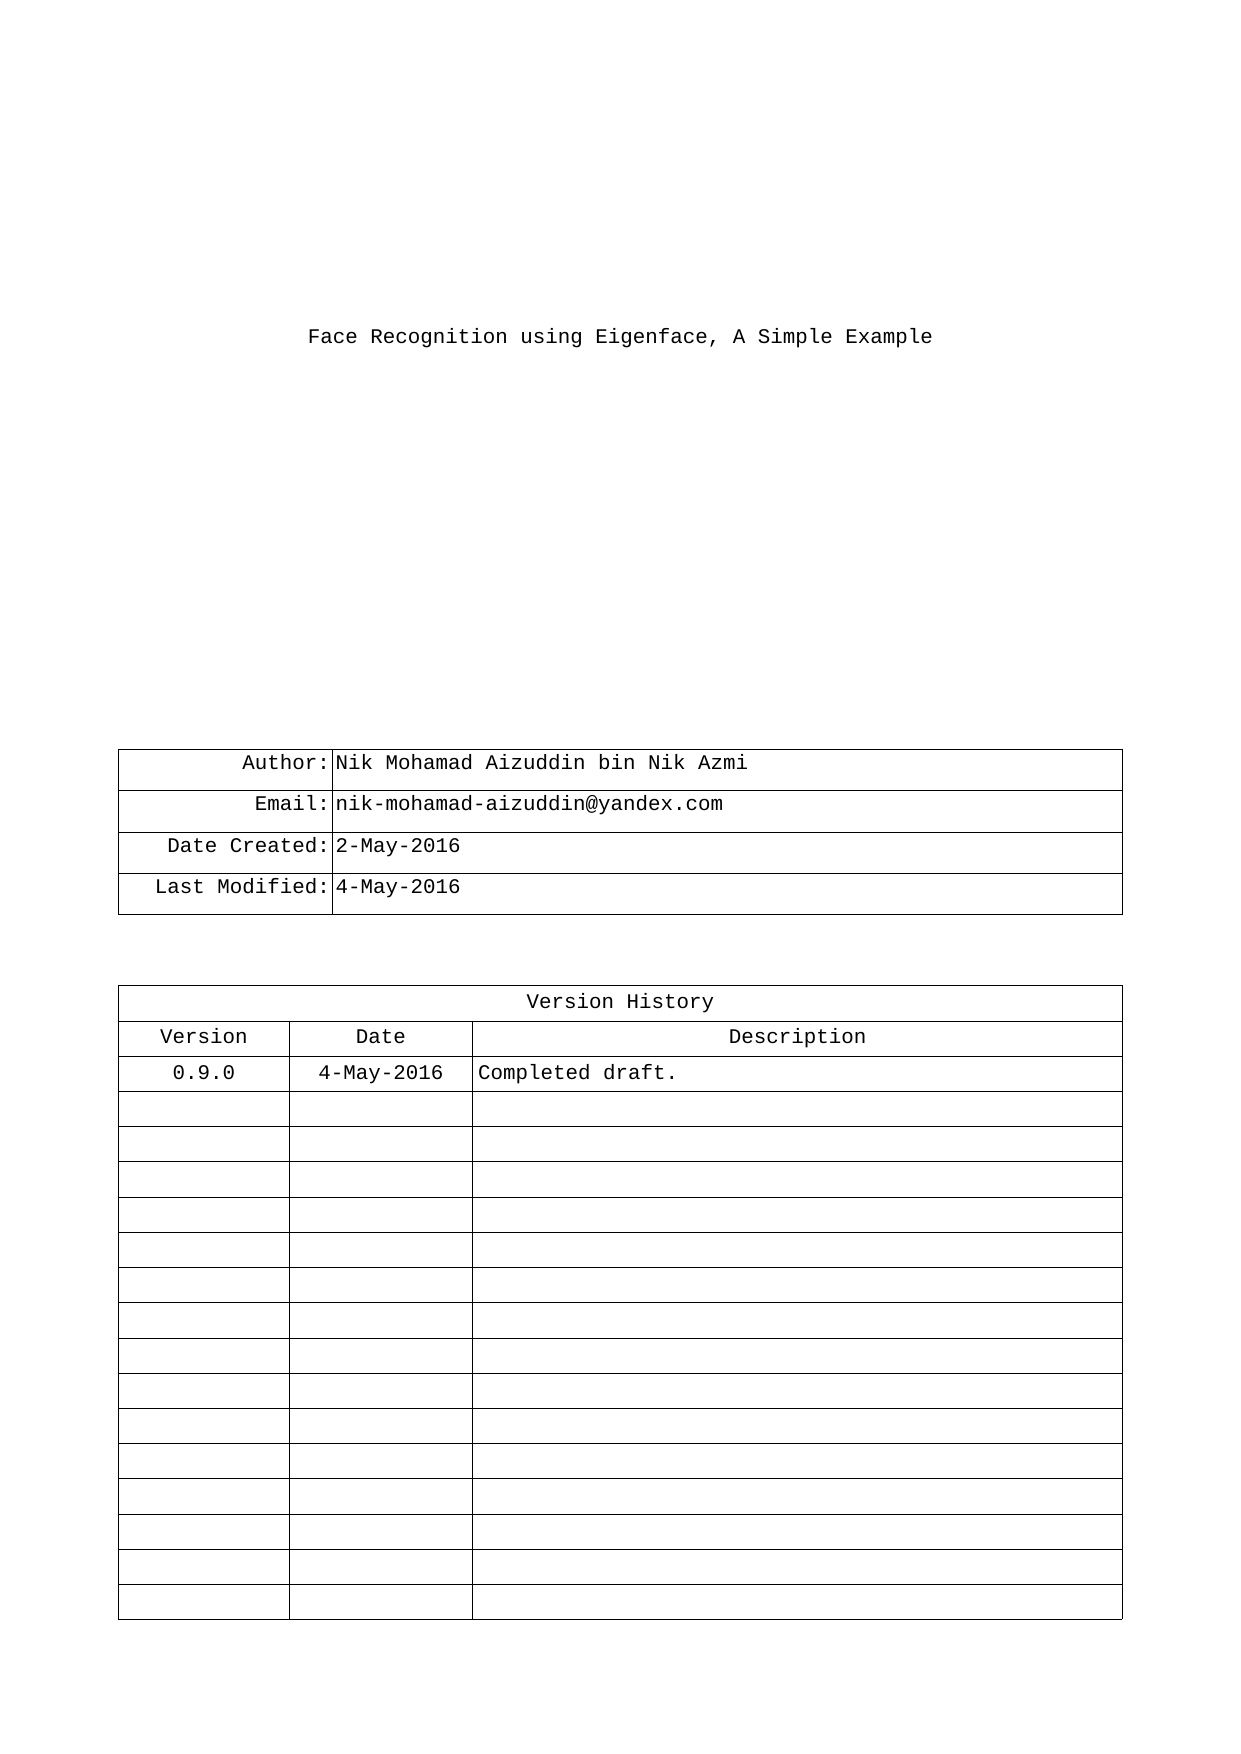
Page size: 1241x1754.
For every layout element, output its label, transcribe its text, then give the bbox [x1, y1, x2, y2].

table_cell [119, 1162, 289, 1197]
table_cell [290, 1092, 472, 1126]
table_cell [473, 1127, 1122, 1161]
table_cell [290, 1162, 472, 1197]
table_cell [119, 1585, 289, 1619]
table_cell [473, 1374, 1122, 1408]
table_cell Last Modified: [119, 874, 332, 914]
table_cell [473, 1550, 1122, 1584]
table_cell [119, 1374, 289, 1408]
table_cell Description [473, 1022, 1122, 1056]
table_cell [119, 1550, 289, 1584]
table_cell [473, 1092, 1122, 1126]
table_cell [473, 1268, 1122, 1302]
table_cell Completed draft. [473, 1057, 1122, 1091]
table_cell 4-May-2016 [333, 874, 1122, 914]
table_cell [119, 1303, 289, 1337]
table_cell [119, 1198, 289, 1232]
table_cell [119, 1515, 289, 1549]
table_cell [473, 1303, 1122, 1337]
title Face Recognition using Eigenface, A Simple Example [118, 327, 1122, 350]
table_cell [473, 1198, 1122, 1232]
table_cell [473, 1339, 1122, 1373]
table_cell [119, 1339, 289, 1373]
table_cell [290, 1339, 472, 1373]
table_cell [290, 1198, 472, 1232]
table_cell Email: [119, 791, 332, 832]
table_cell 4-May-2016 [290, 1057, 472, 1091]
table_cell [290, 1303, 472, 1337]
table_cell [473, 1409, 1122, 1443]
table_cell [473, 1479, 1122, 1513]
table_cell [119, 1233, 289, 1267]
table_cell [473, 1162, 1122, 1197]
table_cell [290, 1374, 472, 1408]
table_cell [473, 1515, 1122, 1549]
table_cell [290, 1127, 472, 1161]
table_cell [290, 1409, 472, 1443]
table_cell Date Created: [119, 833, 332, 873]
table_cell [290, 1585, 472, 1619]
table_header Author: [119, 750, 332, 790]
table_cell [290, 1515, 472, 1549]
table_cell Version [119, 1022, 289, 1056]
table_cell [473, 1585, 1122, 1619]
table_cell [119, 1479, 289, 1513]
table_cell [119, 1092, 289, 1126]
table_cell 0.9.0 [119, 1057, 289, 1091]
table_cell [119, 1268, 289, 1302]
table_cell [290, 1233, 472, 1267]
table_cell [290, 1444, 472, 1478]
table_cell [119, 1444, 289, 1478]
table_header Version History [119, 986, 1122, 1021]
table_cell nik-mohamad-aizuddin@yandex.com [333, 791, 1122, 832]
table_cell Date [290, 1022, 472, 1056]
table_cell [290, 1550, 472, 1584]
table_header Nik Mohamad Aizuddin bin Nik Azmi [333, 750, 1122, 790]
table_cell [290, 1268, 472, 1302]
table_cell [473, 1233, 1122, 1267]
table_cell [290, 1479, 472, 1513]
table_cell [119, 1409, 289, 1443]
table_cell 2-May-2016 [333, 833, 1122, 873]
table_cell [473, 1444, 1122, 1478]
table_cell [119, 1127, 289, 1161]
